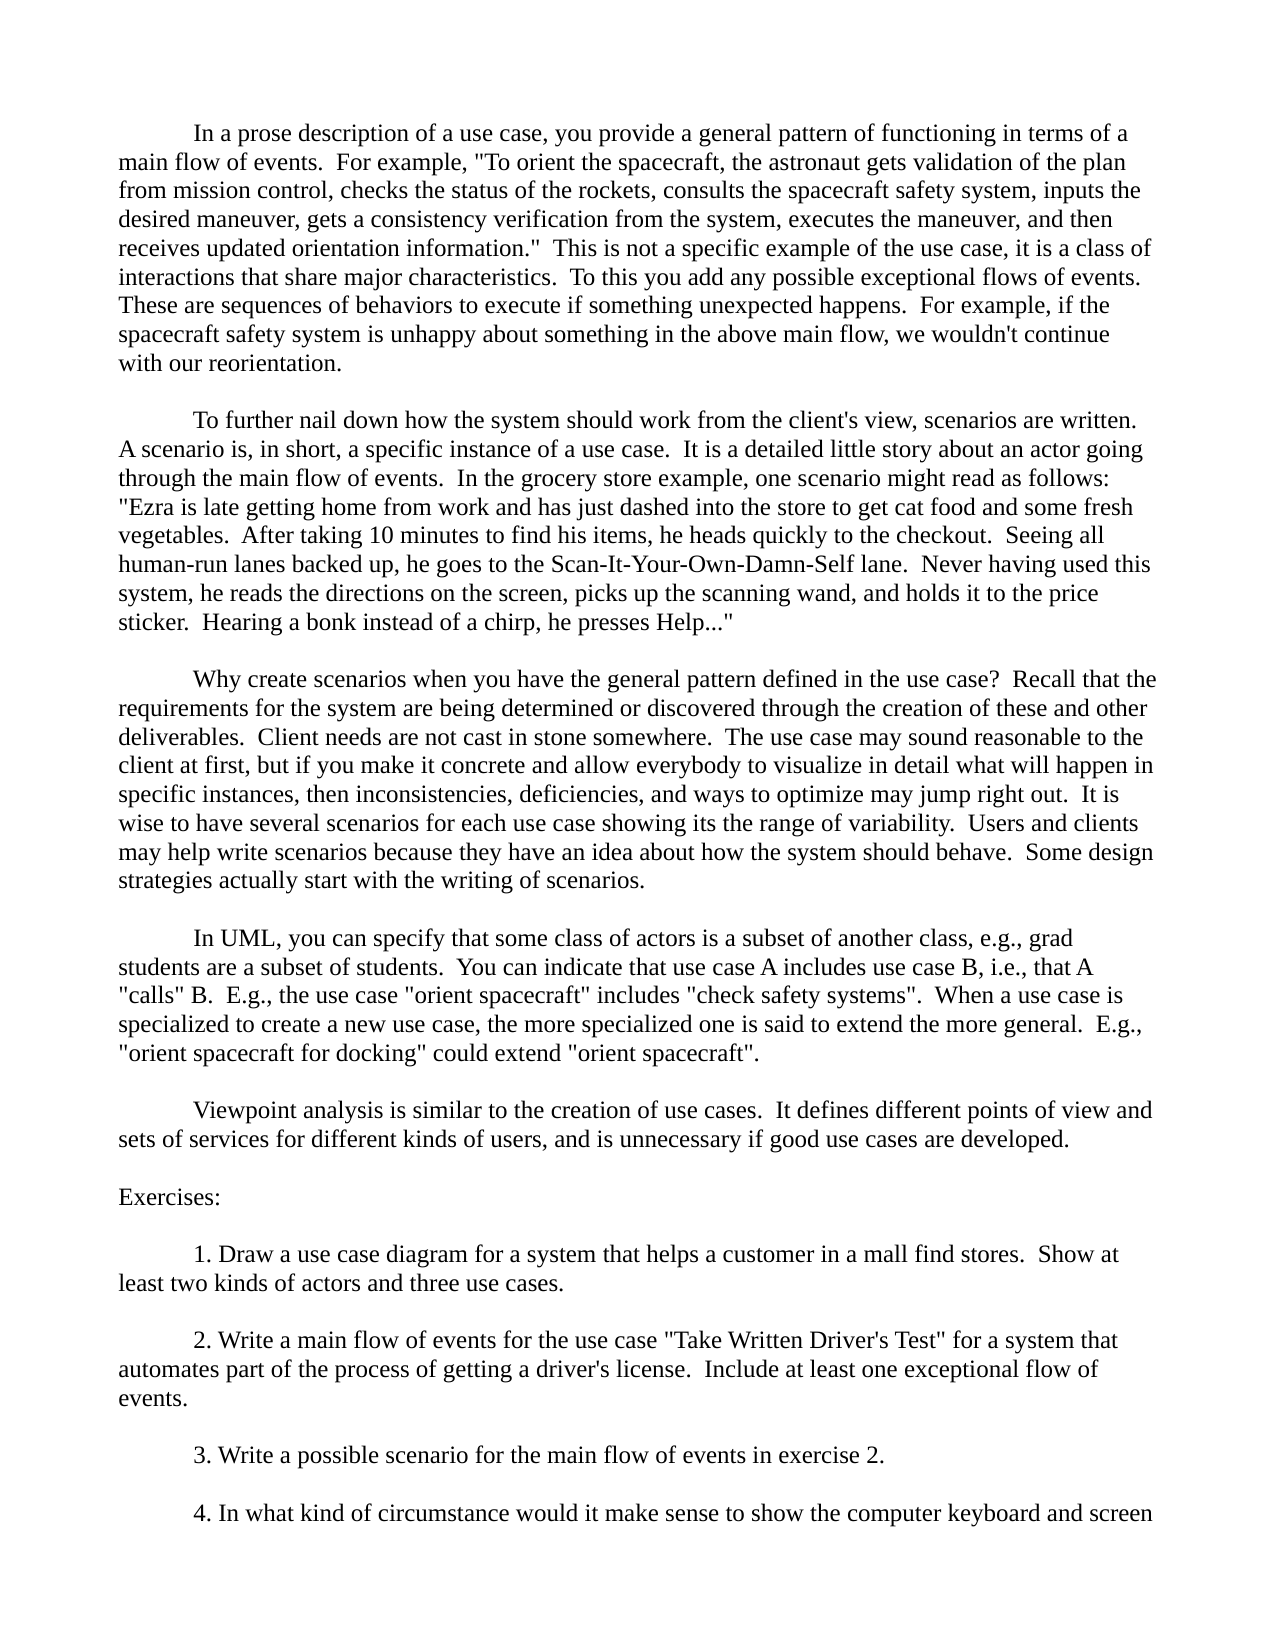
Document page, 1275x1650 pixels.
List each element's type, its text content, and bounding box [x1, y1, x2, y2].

text 3. Write a possible scenario for the main flow of events in exercise 2. [118, 1441, 1157, 1469]
text 2. Write a main flow of events for the use case "Take Written Driver's Test" for a system that automates part of the process of getting a driver's license. Include at least one exceptional flow of events. [118, 1326, 1157, 1412]
text 1. Draw a use case diagram for a system that helps a customer in a mall find stores. Show at least two kinds of actors and three use cases. [118, 1239, 1157, 1297]
text Why create scenarios when you have the general pattern defined in the use case? Recall that the requirements for the system are being determined or discovered through the creation of these and other deliverables. Client needs are not cast in stone somewhere. The use case may sound reasonable to the client at first, but if you make it concrete and allow everybody to visualize in detail what will happen in specific instances, then inconsistencies, deficiencies, and ways to optimize may jump right out. It is wise to have several scenarios for each use case showing its the range of variability. Users and clients may help write scenarios because they have an idea about how the system should behave. Some design strategies actually start with the writing of scenarios. [118, 664, 1157, 894]
text To further nail down how the system should work from the client's view, scenarios are written. A scenario is, in short, a specific instance of a use case. It is a detailed little story about an actor going through the main flow of events. In the grocery store example, one scenario might read as follows: "Ezra is late getting home from work and has just dashed into the store to get cat food and some fresh vegetables. After taking 10 minutes to find his items, he heads quickly to the checkout. Seeing all human-run lanes backed up, he goes to the Scan-It-Your-Own-Damn-Self lane. Never having used this system, he reads the directions on the screen, picks up the scanning wand, and holds it to the price sticker. Hearing a bonk instead of a chirp, he presses Help..." [118, 406, 1157, 636]
text In UML, you can specify that some class of actors is a subset of another class, e.g., grad students are a subset of students. You can indicate that use case A includes use case B, i.e., that A "calls" B. E.g., the use case "orient spacecraft" includes "check safety systems". When a use case is specialized to create a new use case, the more specialized one is said to extend the more general. E.g., "orient spacecraft for docking" could extend "orient spacecraft". [118, 923, 1157, 1067]
text In a prose description of a use case, you provide a general pattern of functioning in terms of a main flow of events. For example, "To orient the spacecraft, the astronaut gets validation of the plan from mission control, checks the status of the rockets, consults the spacecraft safety system, inputs the desired maneuver, gets a consistency verification from the system, executes the maneuver, and then receives updated orientation information." This is not a specific example of the use case, it is a class of interactions that share major characteristics. To this you add any possible exceptional flows of events. These are sequences of behaviors to execute if something unexpected happens. For example, if the spacecraft safety system is unhappy about something in the above main flow, we wouldn't continue with our reorientation. [118, 118, 1157, 377]
text Exercises: [118, 1182, 1157, 1211]
text 4. In what kind of circumstance would it make sense to show the computer keyboard and screen [118, 1498, 1157, 1527]
text Viewpoint analysis is similar to the creation of use cases. It defines different points of view and sets of services for different kinds of users, and is unnecessary if good use cases are developed. [118, 1096, 1157, 1153]
